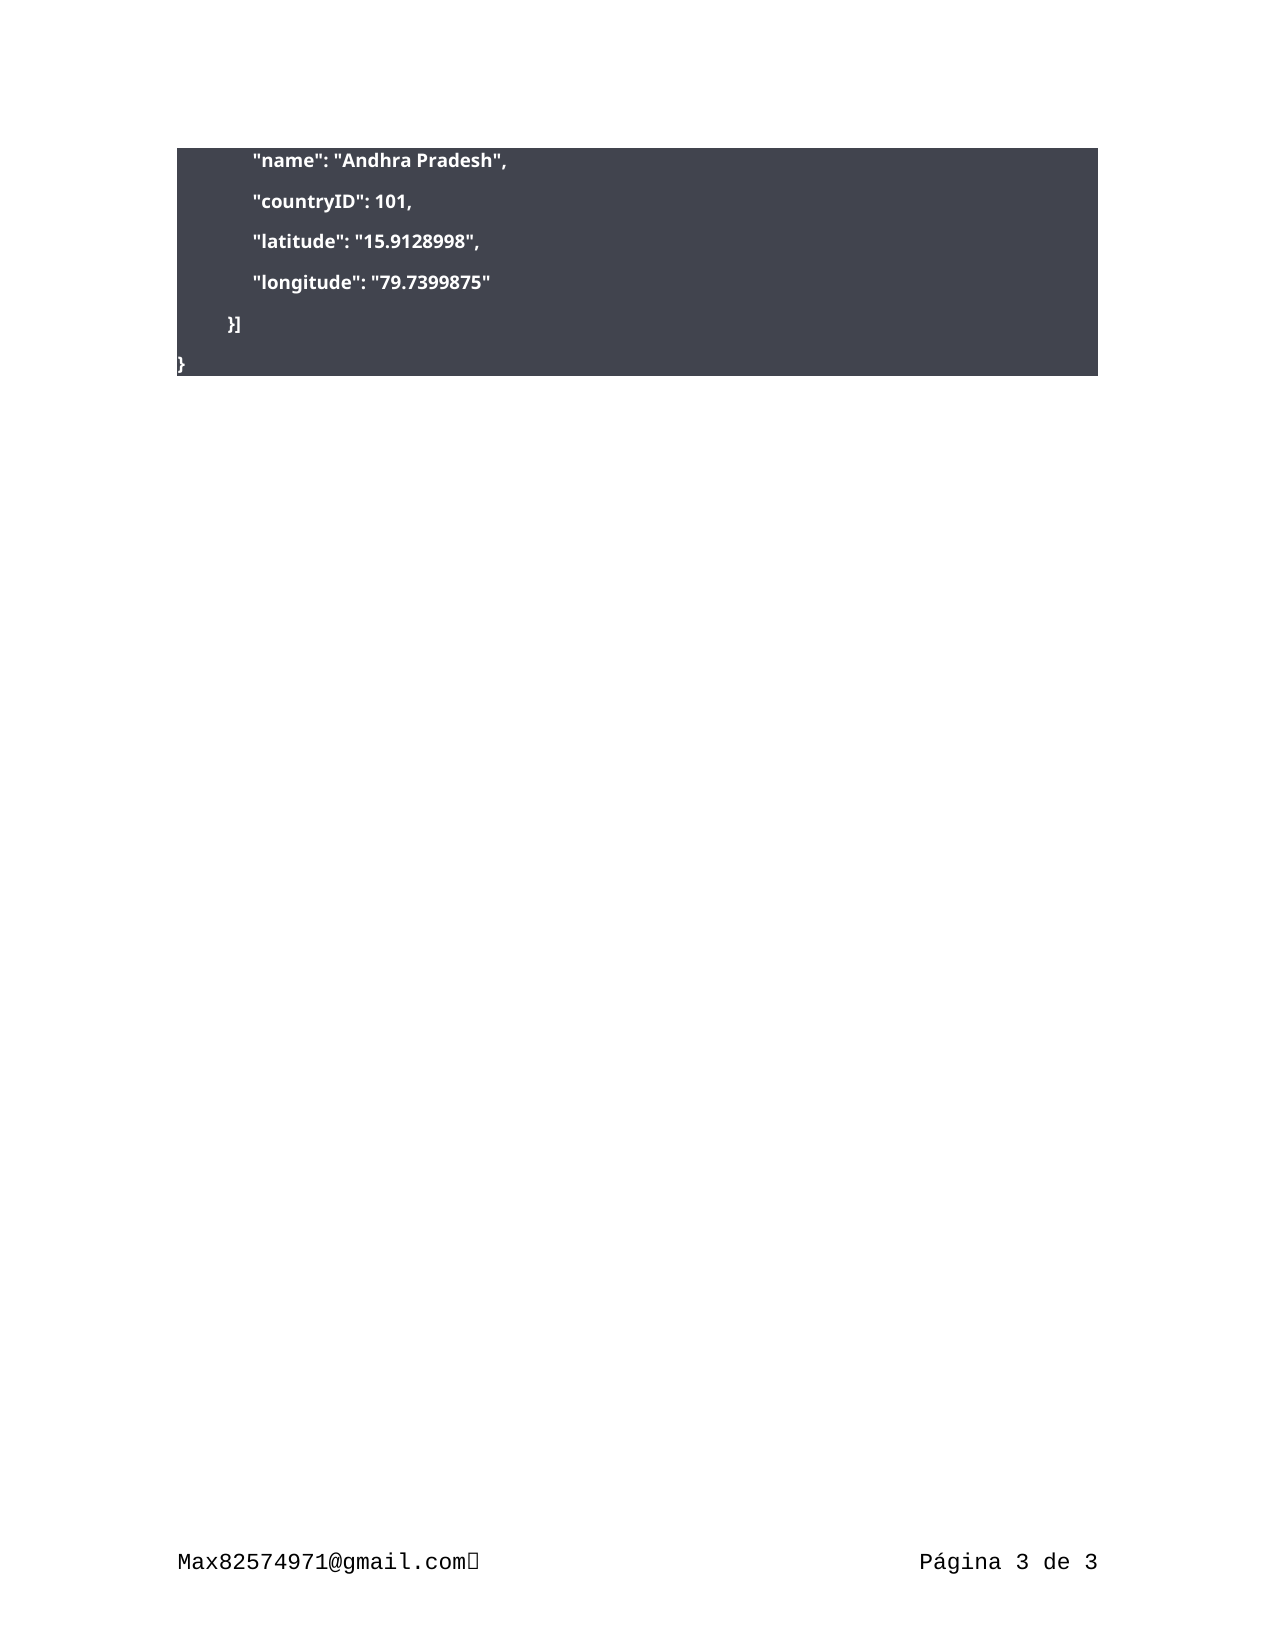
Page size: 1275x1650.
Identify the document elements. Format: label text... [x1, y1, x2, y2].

text "longitude": "79.7399875" [177, 269, 1098, 296]
text "name": "Andhra Pradesh", [177, 148, 1098, 174]
text "countryID": 101, [177, 188, 1098, 214]
text }] [177, 310, 1098, 336]
text } [177, 351, 1098, 376]
text "latitude": "15.9128998", [177, 229, 1098, 255]
